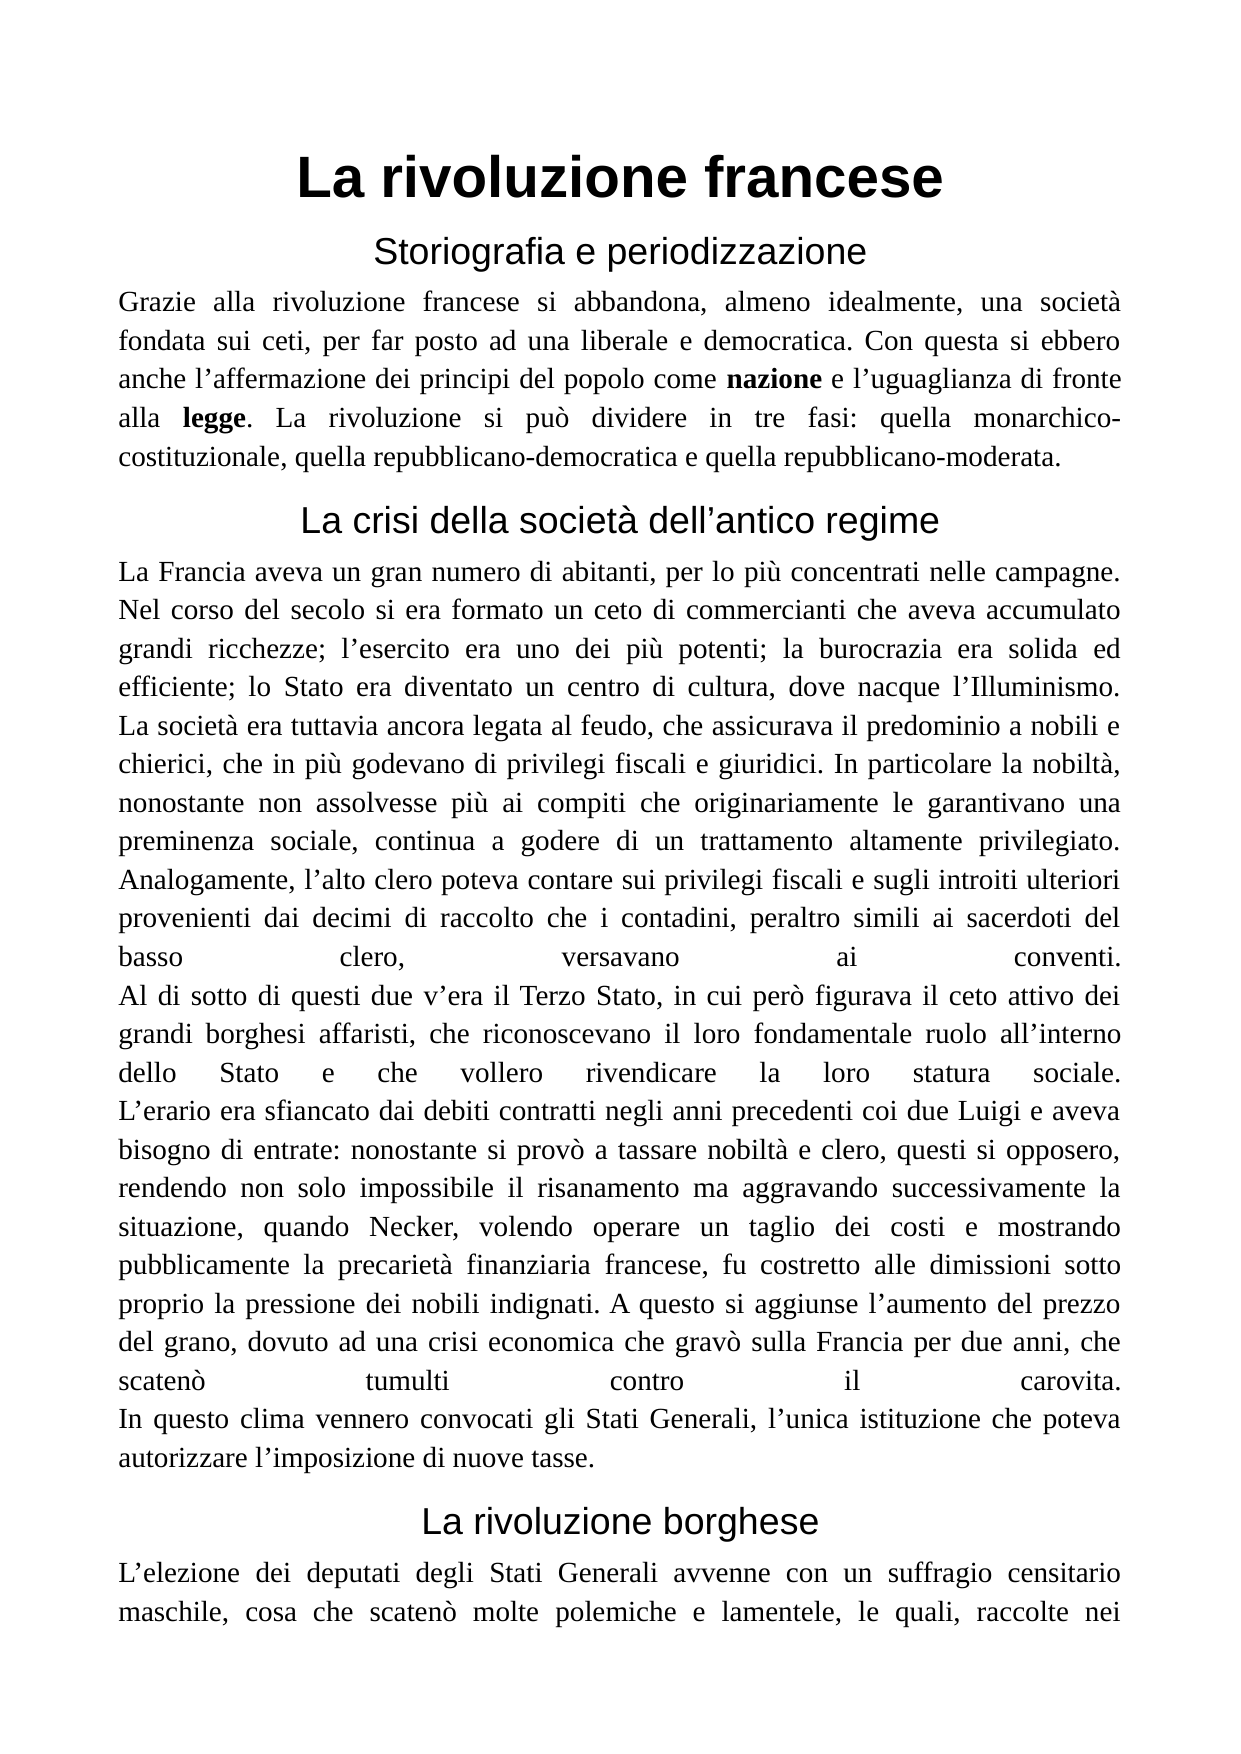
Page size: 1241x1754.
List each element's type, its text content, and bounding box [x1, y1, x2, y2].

title La rivoluzione francese [118, 143, 1122, 210]
text La Francia aveva un gran numero di abitanti, per lo più concentrati nelle campagne. Nel corso del secolo si era formato un ceto di commercianti che aveva accumulato grandi ricchezze; l’esercito era uno dei più potenti; la burocrazia era solida ed efficiente; lo Stato era diventato un centro di cultura, dove nacque l’Illuminismo. La società era tuttavia ancora legata al feudo, che assicurava il predominio a nobili e chierici, che in più godevano di privilegi fiscali e giuridici. In particolare la nobiltà, nonostante non assolvesse più ai compiti che originariamente le garantivano una preminenza sociale, continua a godere di un trattamento altamente privilegiato. Analogamente, l’alto clero poteva contare sui privilegi fiscali e sugli introiti ulteriori provenienti dai decimi di raccolto che i contadini, peraltro simili ai sacerdoti del basso clero, versavano ai conventi. Al di sotto di questi due v’era il Terzo Stato, in cui però figurava il ceto attivo dei grandi borghesi affaristi, che riconoscevano il loro fondamentale ruolo all’interno dello Stato e che vollero rivendicare la loro statura sociale. L’erario era sfiancato dai debiti contratti negli anni precedenti coi due Luigi e aveva bisogno di entrate: nonostante si provò a tassare nobiltà e clero, questi si opposero, rendendo non solo impossibile il risanamento ma aggravando successivamente la situazione, quando Necker, volendo operare un taglio dei costi e mostrando pubblicamente la precarietà finanziaria francese, fu costretto alle dimissioni sotto proprio la pressione dei nobili indignati. A questo si aggiunse l’aumento del prezzo del grano, dovuto ad una crisi economica che gravò sulla Francia per due anni, che scatenò tumulti contro il carovita. In questo clima vennero convocati gli Stati Generali, l’unica istituzione che poteva autorizzare l’imposizione di nuove tasse. [118, 554, 1122, 1474]
text Grazie alla rivoluzione francese si abbandona, almeno idealmente, una società fondata sui ceti, per far posto ad una liberale e democratica. Con questa si ebbero anche l’affermazione dei principi del popolo come nazione e l’uguaglianza di fronte alla legge. La rivoluzione si può dividere in tre fasi: quella monarchico-costituzionale, quella repubblicano-democratica e quella repubblicano-moderata. [118, 284, 1122, 472]
text L’elezione dei deputati degli Stati Generali avvenne con un suffragio censitario maschile, cosa che scatenò molte polemiche e lamentele, le quali, raccolte nei [118, 1555, 1122, 1627]
subtitle Storiografia e periodizzazione [118, 229, 1122, 272]
subtitle La rivoluzione borghese [118, 1499, 1122, 1543]
subtitle La crisi della società dell’antico regime [118, 498, 1122, 541]
